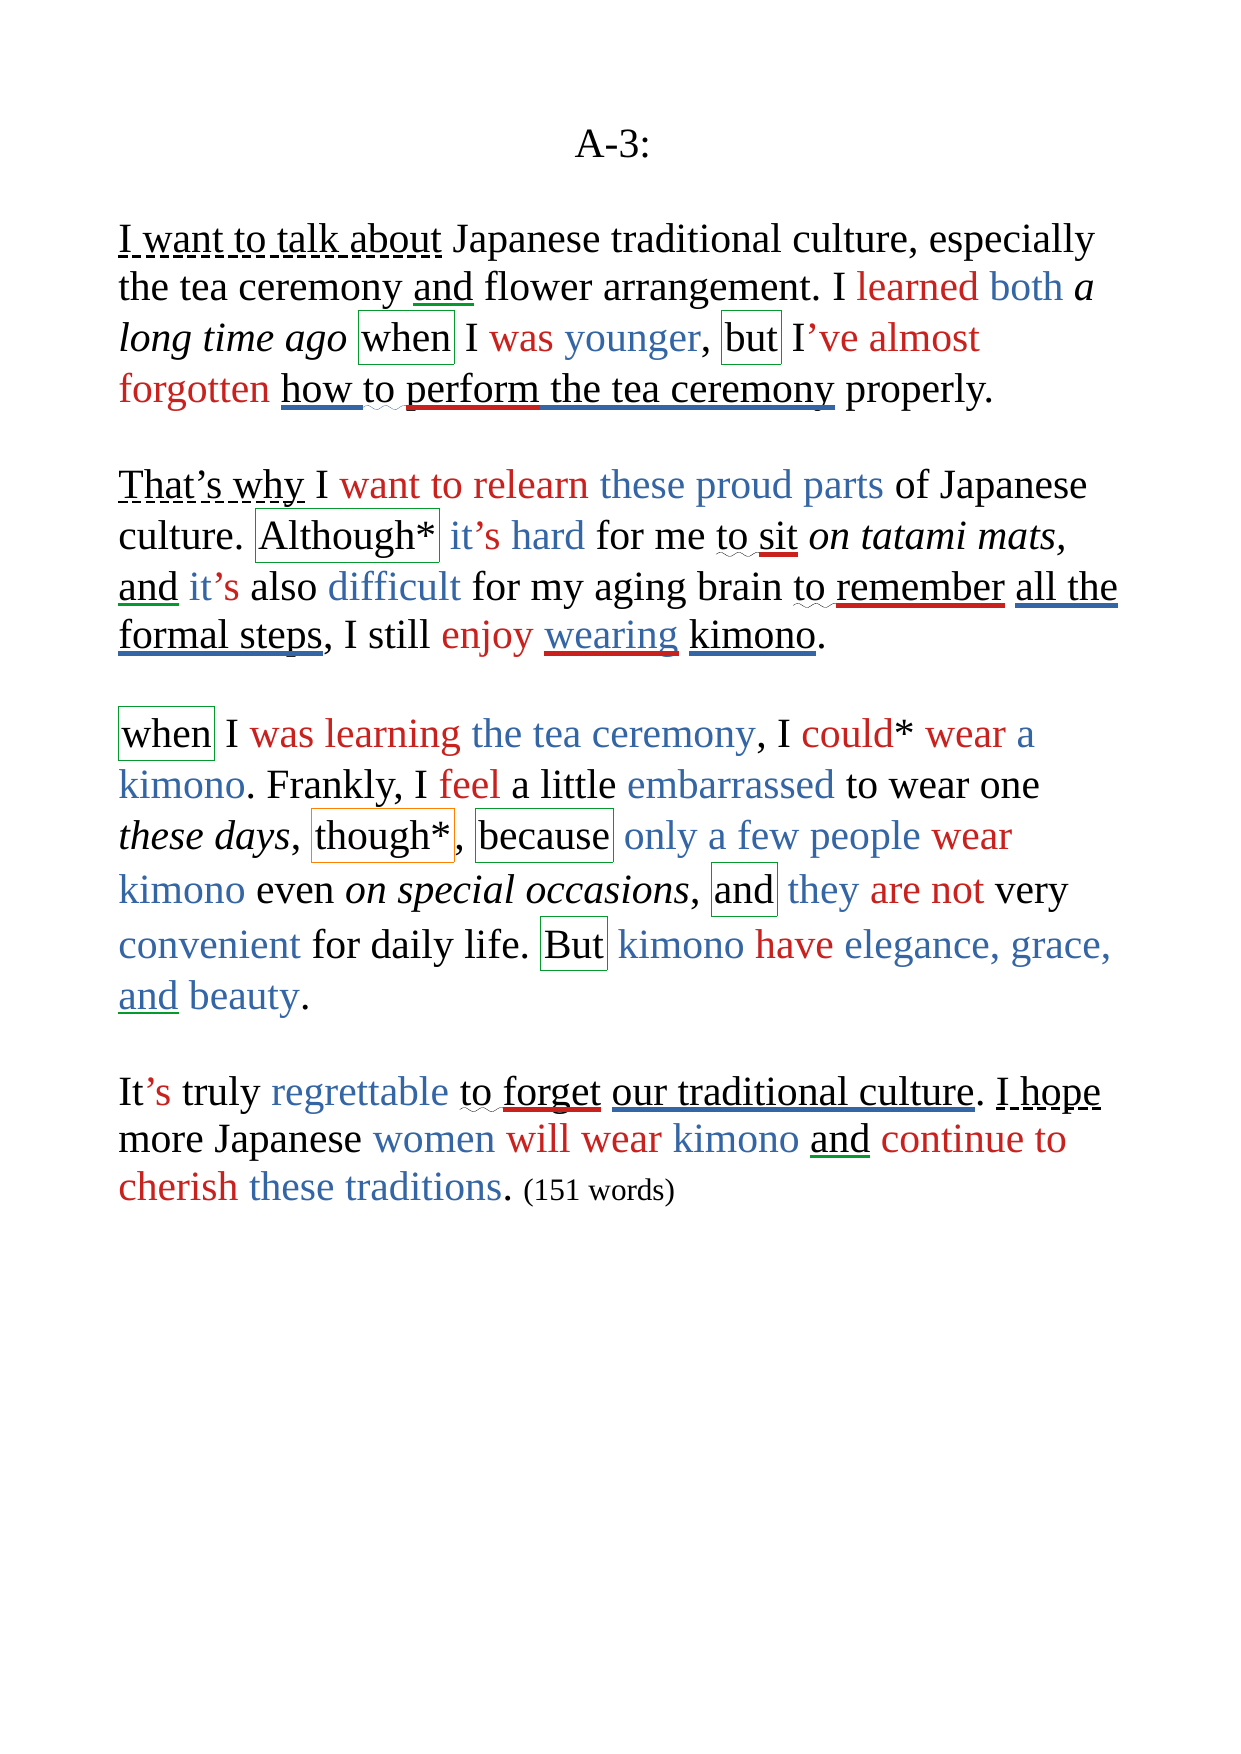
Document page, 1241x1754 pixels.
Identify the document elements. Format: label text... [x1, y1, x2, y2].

text when I was learning the tea ceremony, I could* wear a kimono. Frankly, I feel a little embarrassed to wear one these days, though*, because only a few people wear kimono even on special occasions, and they are not very convenient for daily life. But kimono have elegance, grace, and beauty. [118, 706, 1122, 1018]
text That’s why I want to relearn these proud parts of Japanese culture. Although* it’s hard for me to sit on tatami mats, and it’s also difficult for my aging brain to remember all the formal steps, I still enjoy wearing kimono. [118, 460, 1122, 658]
text It’s truly regrettable to forget our traditional culture. I hope more Japanese women will wear kimono and continue to cherish these traditions. (151 words) [118, 1066, 1122, 1210]
text I want to talk about Japanese traditional culture, especially the tea ceremony and flower arrangement. I learned both a long time ago when I was younger, but I’ve almost forgotten how to perform the tea ceremony properly. [118, 214, 1122, 412]
text A-3: [118, 118, 1122, 166]
